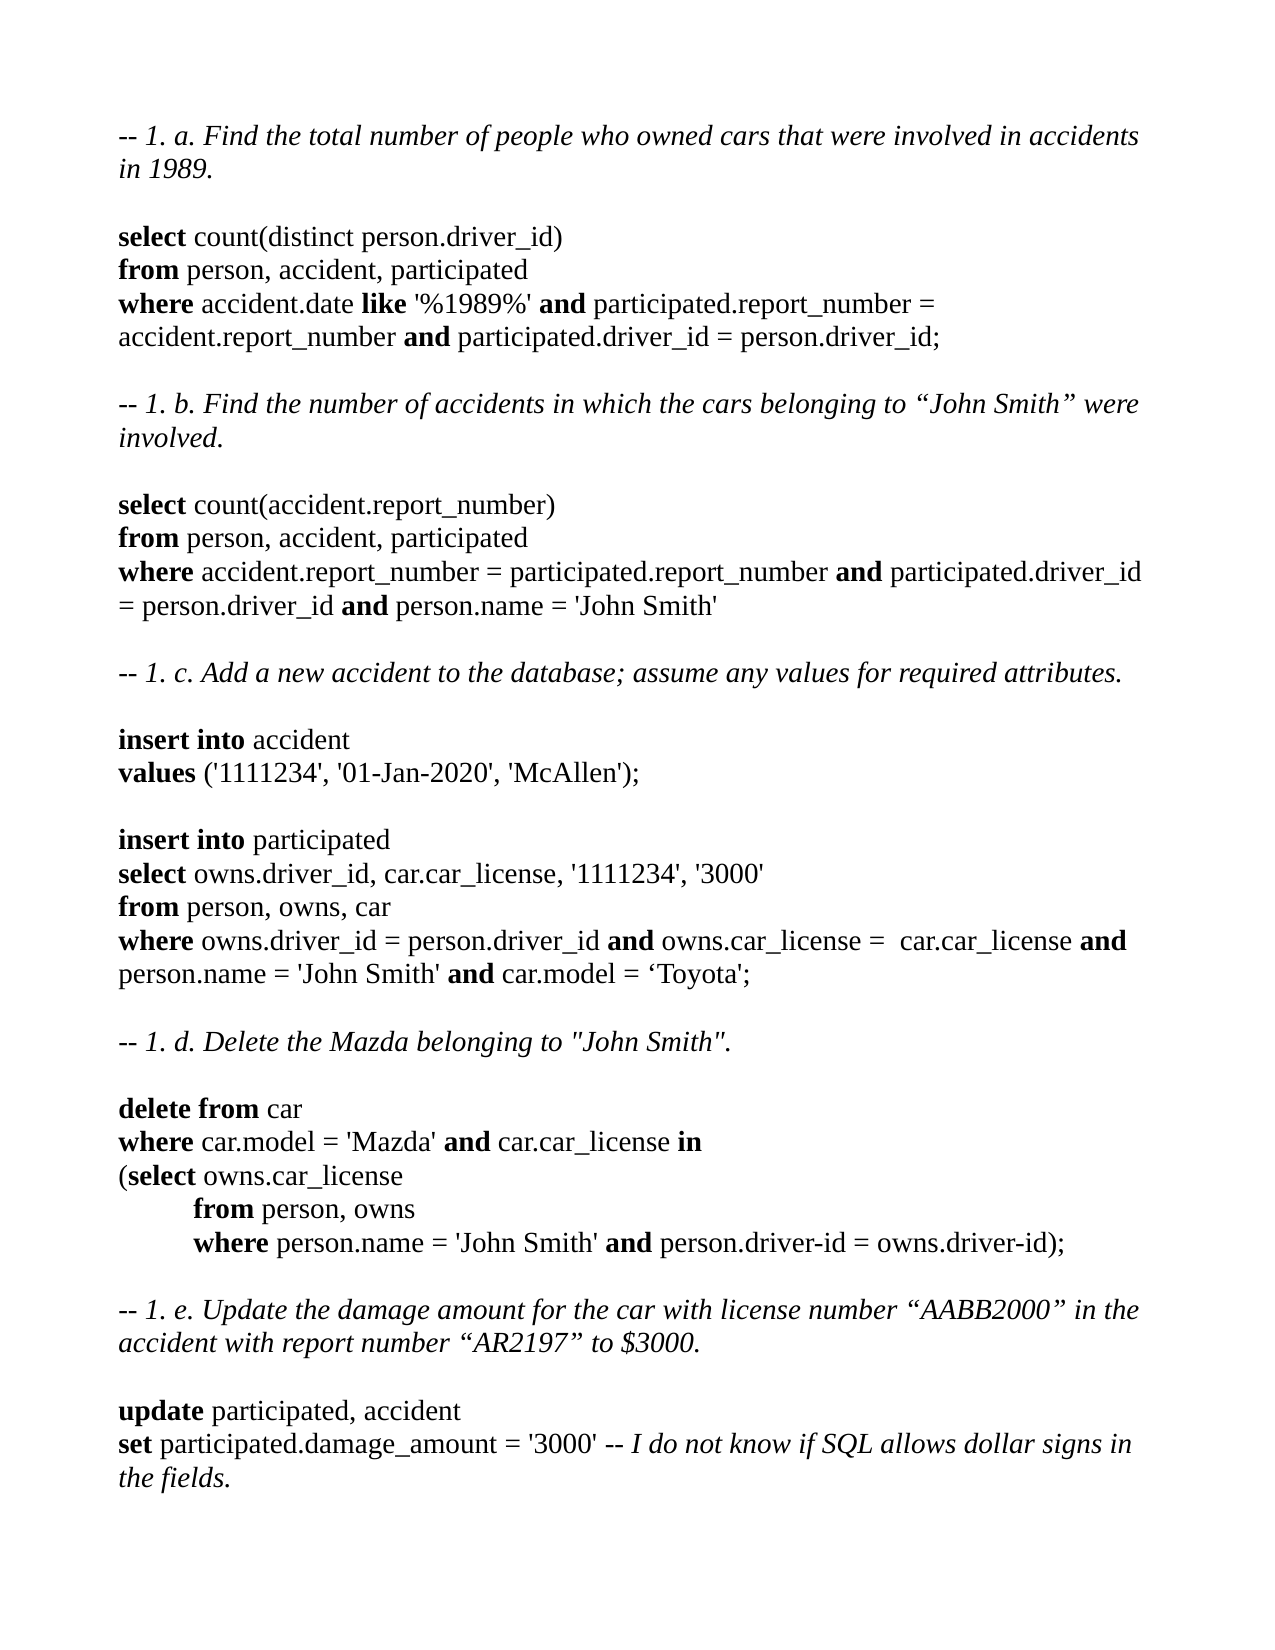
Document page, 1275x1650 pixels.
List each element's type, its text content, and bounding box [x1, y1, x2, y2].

text select count(accident.report_number) [118, 487, 1157, 521]
text values ('1111234', '01-Jan-2020', 'McAllen'); [118, 755, 1157, 789]
text -- 1. c. Add a new accident to the database; assume any values for required attributes. [118, 655, 1157, 688]
text -- 1. a. Find the total number of people who owned cars that were involved in accidents in 1989. [118, 118, 1157, 185]
text from person, owns, car [118, 889, 1157, 923]
text insert into accident [118, 722, 1157, 755]
text -- 1. d. Delete the Mazda belonging to "John Smith". [118, 1024, 1157, 1057]
text from person, accident, participated [118, 521, 1157, 554]
text from person, owns [118, 1191, 1157, 1225]
text select count(distinct person.driver_id) from person, accident, participated where accident.date like '%1989%' and participated.report_number = accident.report_number and participated.driver_id = person.driver_id; [118, 219, 1157, 353]
text where car.model = 'Mazda' and car.car_license in [118, 1124, 1157, 1158]
text -- 1. b. Find the number of accidents in which the cars belonging to “John Smith” were involved. [118, 386, 1157, 453]
text where owns.driver_id = person.driver_id and owns.car_license = car.car_license and person.name = 'John Smith' and car.model = ‘Toyota'; [118, 923, 1157, 990]
text (select owns.car_license [118, 1158, 1157, 1191]
text where person.name = 'John Smith' and person.driver-id = owns.driver-id); [118, 1225, 1157, 1258]
text where accident.report_number = participated.report_number and participated.driver_id = person.driver_id and person.name = 'John Smith' [118, 554, 1157, 621]
text insert into participated [118, 822, 1157, 856]
text delete from car [118, 1091, 1157, 1124]
text select owns.driver_id, car.car_license, '1111234', '3000' [118, 856, 1157, 889]
text -- 1. e. Update the damage amount for the car with license number “AABB2000” in the accident with report number “AR2197” to $3000. [118, 1292, 1157, 1359]
text update participated, accident [118, 1393, 1157, 1426]
text set participated.damage_amount = '3000' -- I do not know if SQL allows dollar signs in the fields. [118, 1426, 1157, 1493]
